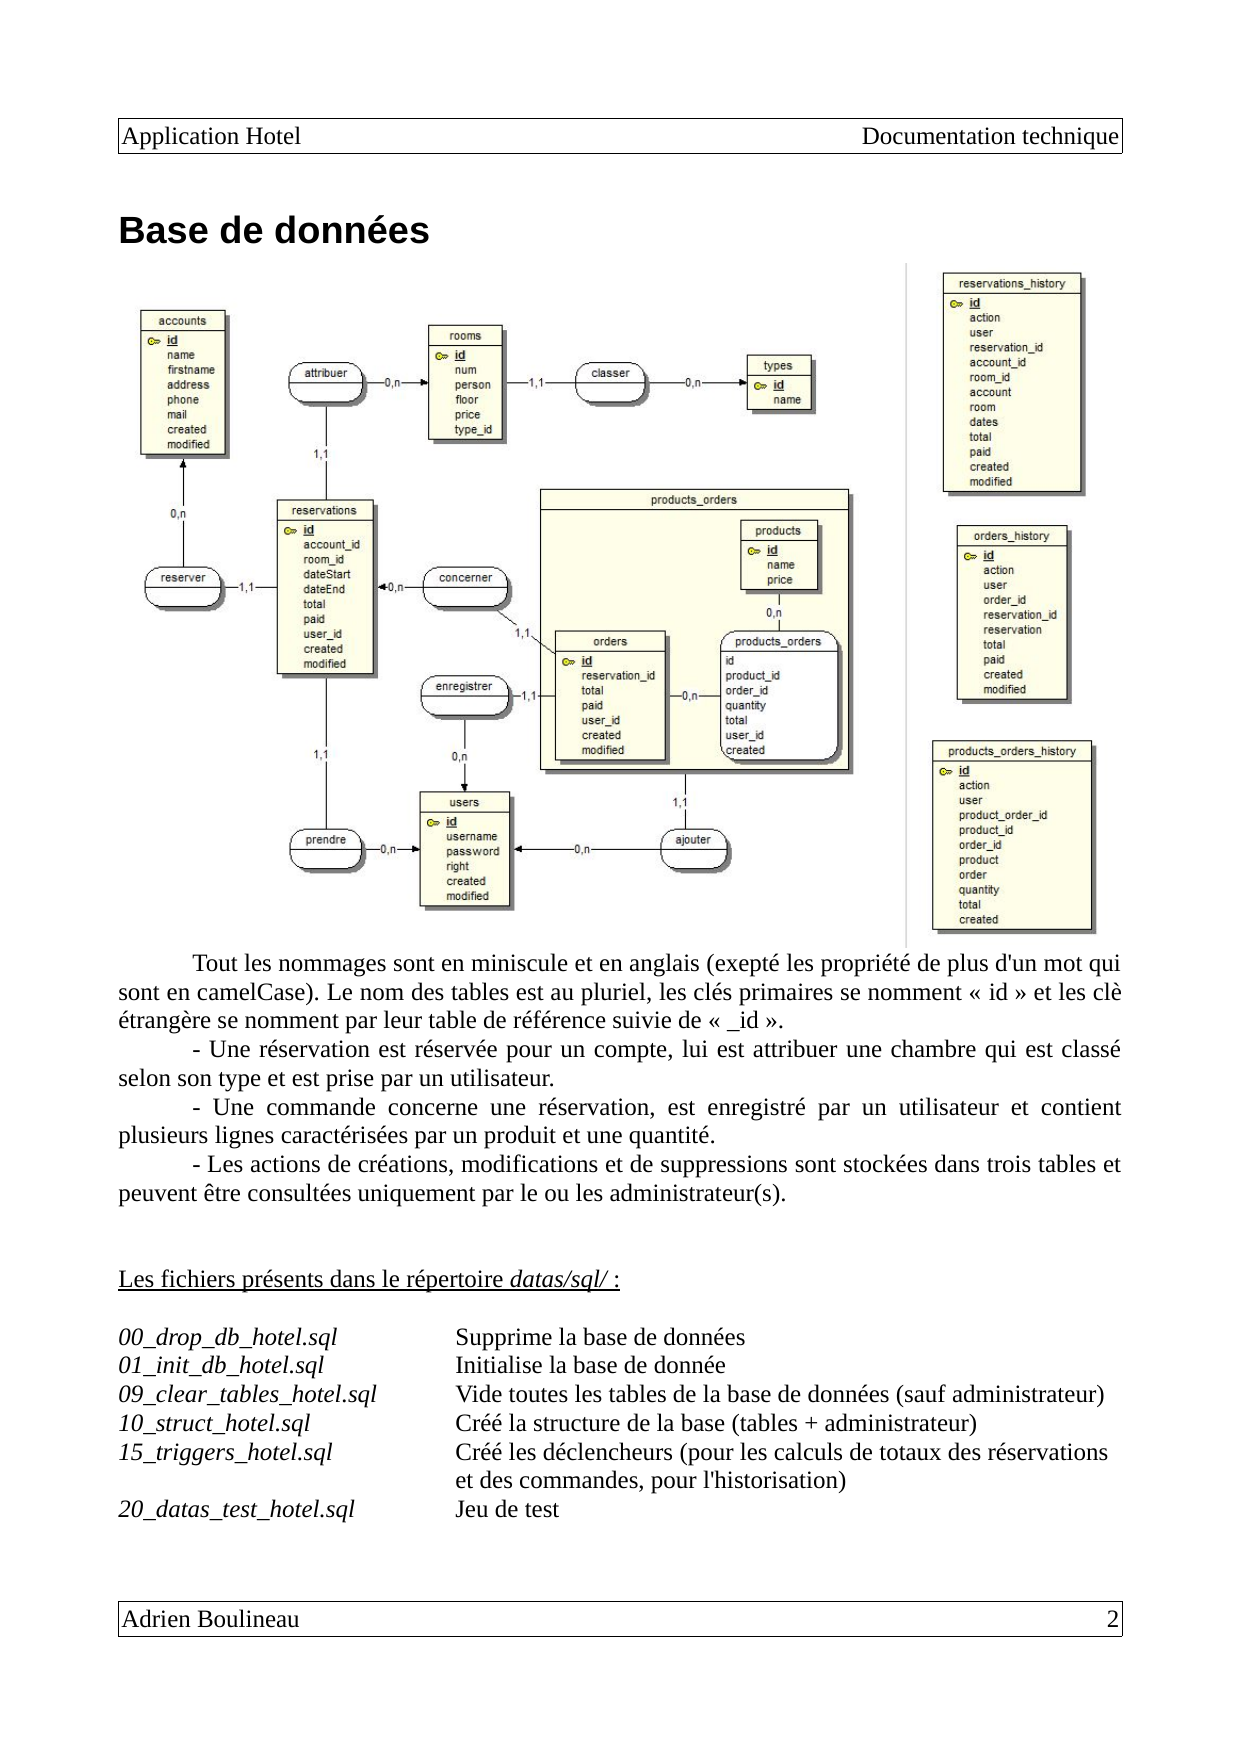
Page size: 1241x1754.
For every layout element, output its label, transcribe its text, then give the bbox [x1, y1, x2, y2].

table_cell 15_triggers_hotel.sql [118, 1437, 455, 1494]
table_cell 09_clear_tables_hotel.sql [118, 1379, 455, 1408]
text Tout les nommages sont en miniscule et en anglais (exepté les propriété de plus d'un mot qui sont en camelCase). Le nom des tables est au pluriel, les clés primaires se nomment « id » et les clè étrangère se nomment par leur table de référence suivie de « _id ». [118, 948, 1122, 1034]
subtitle Base de données [118, 207, 1122, 251]
table_cell 20_datas_test_hotel.sql [118, 1494, 455, 1523]
table_cell Créé les déclencheurs (pour les calculs de totaux des réservations et des commandes, pour l'historisation) [455, 1437, 1123, 1494]
table_cell Créé la structure de la base (tables + administrateur) [455, 1408, 1123, 1437]
table_header 00_drop_db_hotel.sql [118, 1322, 455, 1351]
table_cell 01_init_db_hotel.sql [118, 1351, 455, 1379]
table_cell Vide toutes les tables de la base de données (sauf administrateur) [455, 1379, 1123, 1408]
table_header Supprime la base de données [455, 1322, 1123, 1351]
picture [118, 263, 1123, 948]
table_cell 10_struct_hotel.sql [118, 1408, 455, 1437]
text - Les actions de créations, modifications et de suppressions sont stockées dans trois tables et peuvent être consultées uniquement par le ou les administrateur(s). [118, 1149, 1122, 1207]
text - Une réservation est réservée pour un compte, lui est attribuer une chambre qui est classé selon son type et est prise par un utilisateur. [118, 1034, 1122, 1092]
text - Une commande concerne une réservation, est enregistré par un utilisateur et contient plusieurs lignes caractérisées par un produit et une quantité. [118, 1092, 1122, 1149]
table_cell Initialise la base de donnée [455, 1351, 1123, 1379]
table_cell Jeu de test [455, 1494, 1123, 1523]
text Les fichiers présents dans le répertoire datas/sql/ : [118, 1264, 1122, 1293]
